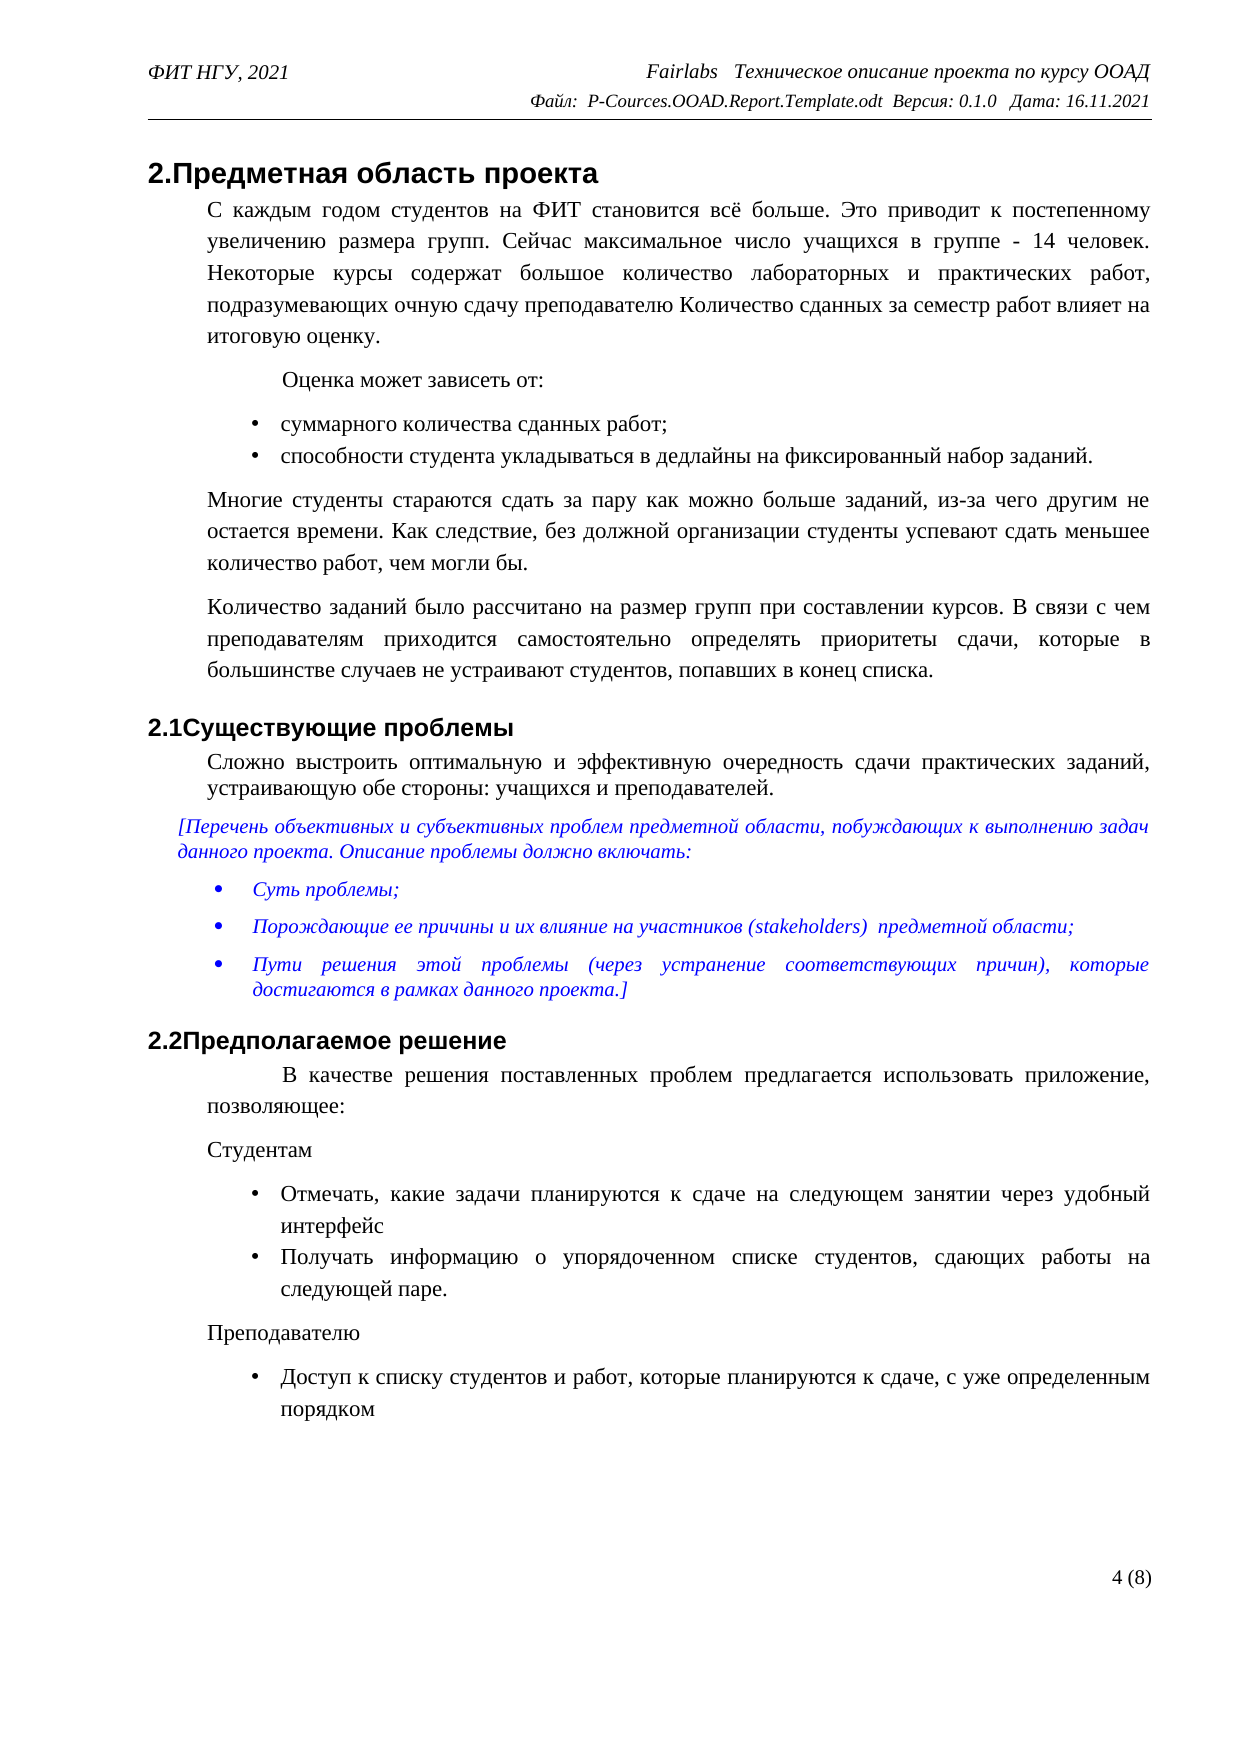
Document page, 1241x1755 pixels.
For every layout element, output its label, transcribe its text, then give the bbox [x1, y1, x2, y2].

list Порождающие ее причины и их влияние на участников (stakeholders) предметной области; [215, 913, 1152, 938]
text С каждым годом студентов на ФИТ становится всё больше. Это приводит к постепенному увеличению размера групп. Сейчас максимальное число учащихся в группе - 14 человек. Некоторые курсы содержат большое количество лабораторных и практических работ, подразумевающих очную сдачу преподавателю Количество сданных за семестр работ влияет на итоговую оценку. [207, 196, 1152, 349]
subtitle Существующие проблемы [148, 713, 1152, 742]
text Оценка может зависеть от: [207, 366, 1152, 393]
subtitle Предметная область проекта [148, 156, 1152, 190]
list Пути решения этой проблемы (через устранение соответствующих причин), которые достигаются в рамках данного проекта.] [215, 951, 1152, 1001]
list Получать информацию о упорядоченном списке студентов, сдающих работы на следующей паре. [251, 1243, 1152, 1301]
text В качестве решения поставленных проблем предлагается использовать приложение, позволяющее: [207, 1061, 1152, 1118]
subtitle Предполагаемое решение [148, 1026, 1152, 1054]
list суммарного количества сданных работ; [251, 410, 1152, 437]
text [Перечень объективных и субъективных проблем предметной области, побуждающих к выполнению задач данного проекта. Описание проблемы должно включать: [177, 813, 1152, 863]
text Многие студенты стараются сдать за пару как можно больше заданий, из-за чего другим не остается времени. Как следствие, без должной организации студенты успевают сдать меньшее количество работ, чем могли бы. [207, 486, 1152, 576]
text Количество заданий было рассчитано на размер групп при составлении курсов. В связи с чем преподавателям приходится самостоятельно определять приоритеты сдачи, которые в большинстве случаев не устраивают студентов, попавших в конец списка. [207, 593, 1152, 683]
list Доступ к списку студентов и работ, которые планируются к сдаче, с уже определенным порядком [251, 1363, 1152, 1421]
list способности студента укладываться в дедлайны на фиксированный набор заданий. [251, 442, 1152, 468]
list Суть проблемы; [215, 876, 1152, 901]
text Студентам [207, 1136, 1152, 1163]
list Отмечать, какие задачи планируются к сдаче на следующем занятии через удобный интерфейс [251, 1180, 1152, 1238]
text Преподавателю [207, 1319, 1152, 1345]
text Сложно выстроить оптимальную и эффективную очередность сдачи практических заданий, устраивающую обе стороны: учащихся и преподавателей. [207, 748, 1152, 801]
